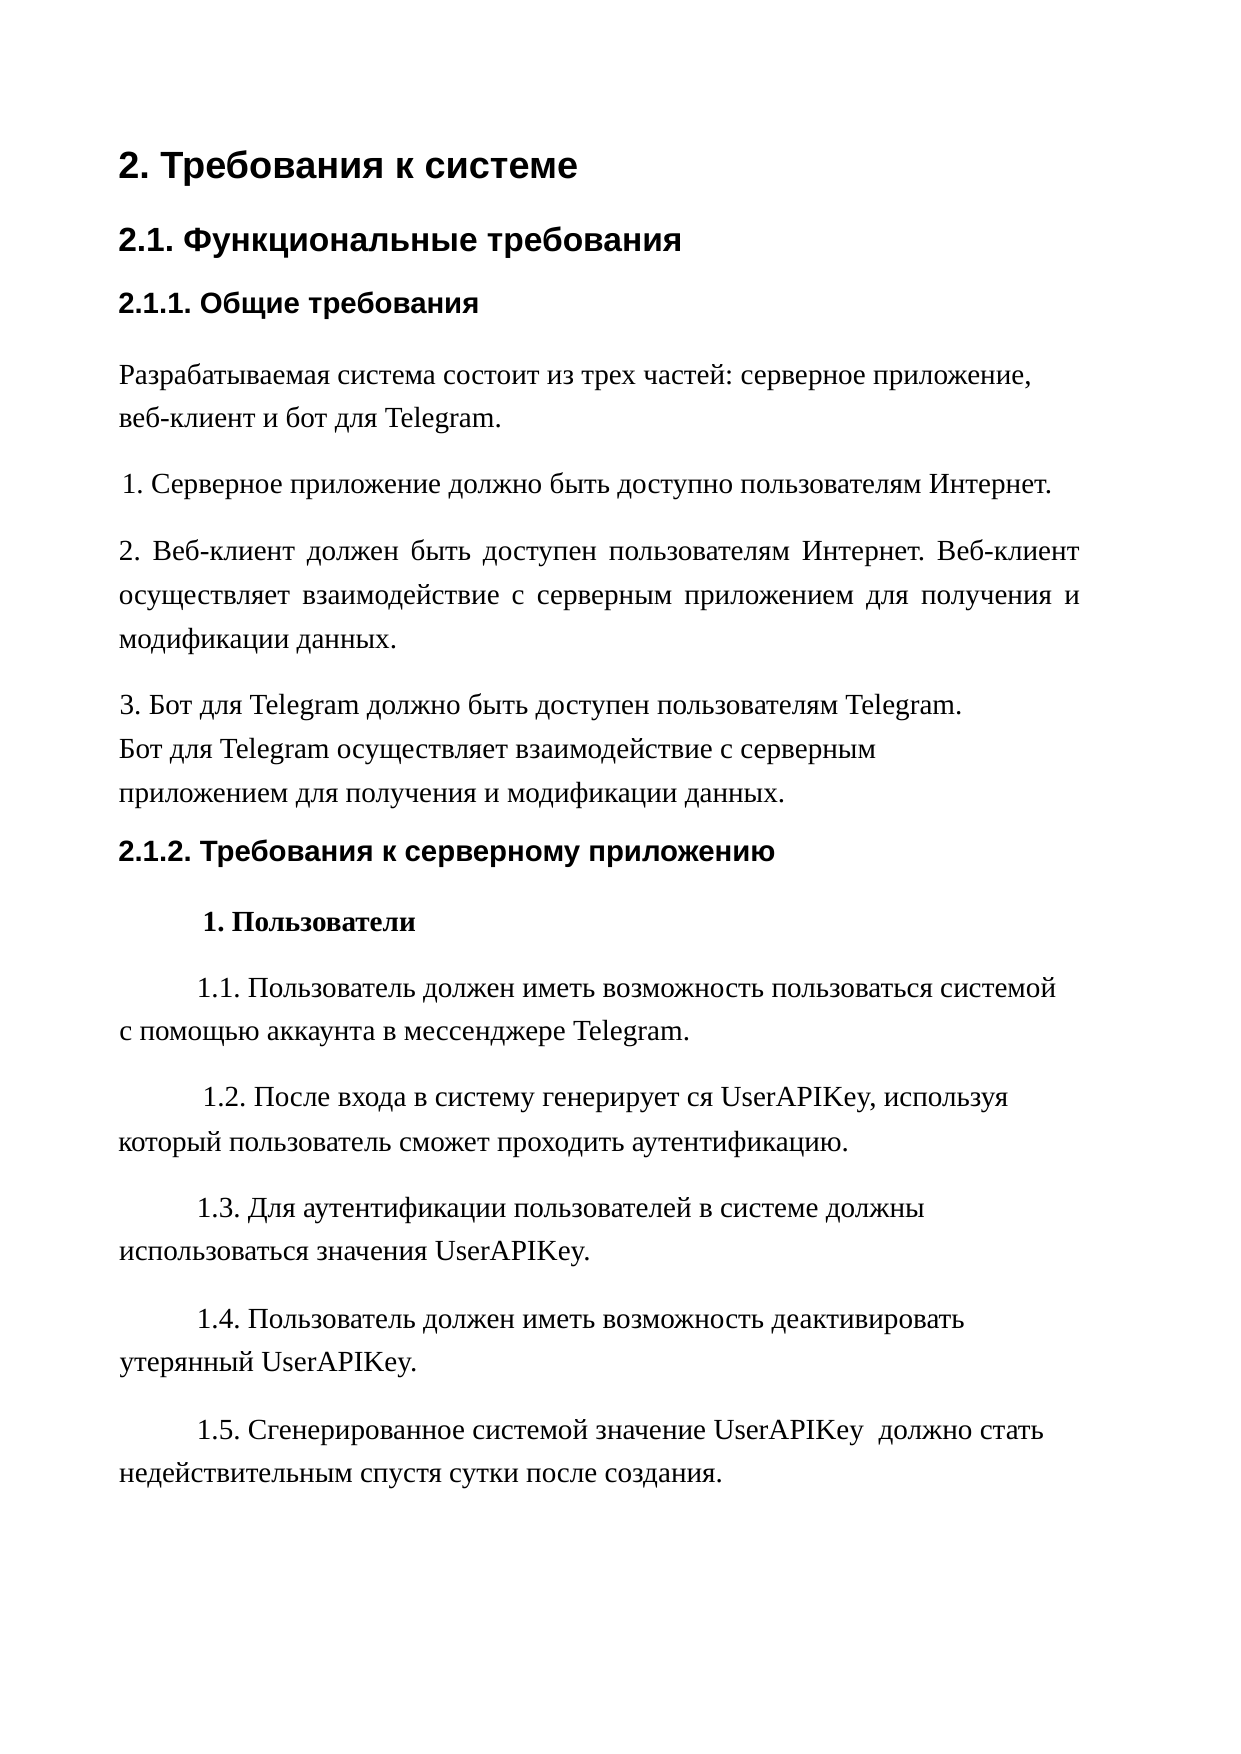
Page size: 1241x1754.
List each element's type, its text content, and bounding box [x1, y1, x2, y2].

subtitle 2. Требования к системе [118, 143, 1122, 187]
text 3. Бот для Telegram должно быть доступен пользователям Telegram. Бот для Telegram осуществляет взаимодействие с серверным приложением для получения и модификации данных. [119, 687, 977, 808]
subtitle 2.1. Функциональные требования [118, 220, 1122, 259]
text 1.5. Сгенерированное системой значение UserAPIKey должно стать недействительным спустя сутки после создания. [119, 1412, 1103, 1488]
text Разрабатываемая система состоит из трех частей: серверное приложение, веб-клиент и бот для Telegram. [118, 357, 1060, 433]
text 1.4. Пользователь должен иметь возможность деактивировать утерянный UserAPIKey. [119, 1301, 1059, 1377]
text 1.3. Для аутентификации пользователей в системе должны использоваться значения UserAPIKey. [119, 1190, 957, 1267]
text 1.2. После входа в систему генерирует ся UserAPIKey, используя который пользователь сможет проходить аутентификацию. [118, 1079, 1103, 1157]
text 1. Пользователи [202, 904, 1122, 938]
subtitle 2.1.2. Требования к серверному приложению [118, 833, 1122, 867]
text 2. Веб-клиент должен быть доступен пользователям Интернет. Веб-клиент осуществляет взаимодействие с серверным приложением для получения и модификации данных. [119, 533, 1081, 654]
text 1. Серверное приложение должно быть доступно пользователям Интернет. [122, 466, 1122, 499]
text 1.1. Пользователь должен иметь возможность пользоваться системой с помощью аккаунта в мессенджере Telegram. [119, 970, 1065, 1046]
subtitle 2.1.1. Общие требования [118, 286, 1122, 319]
